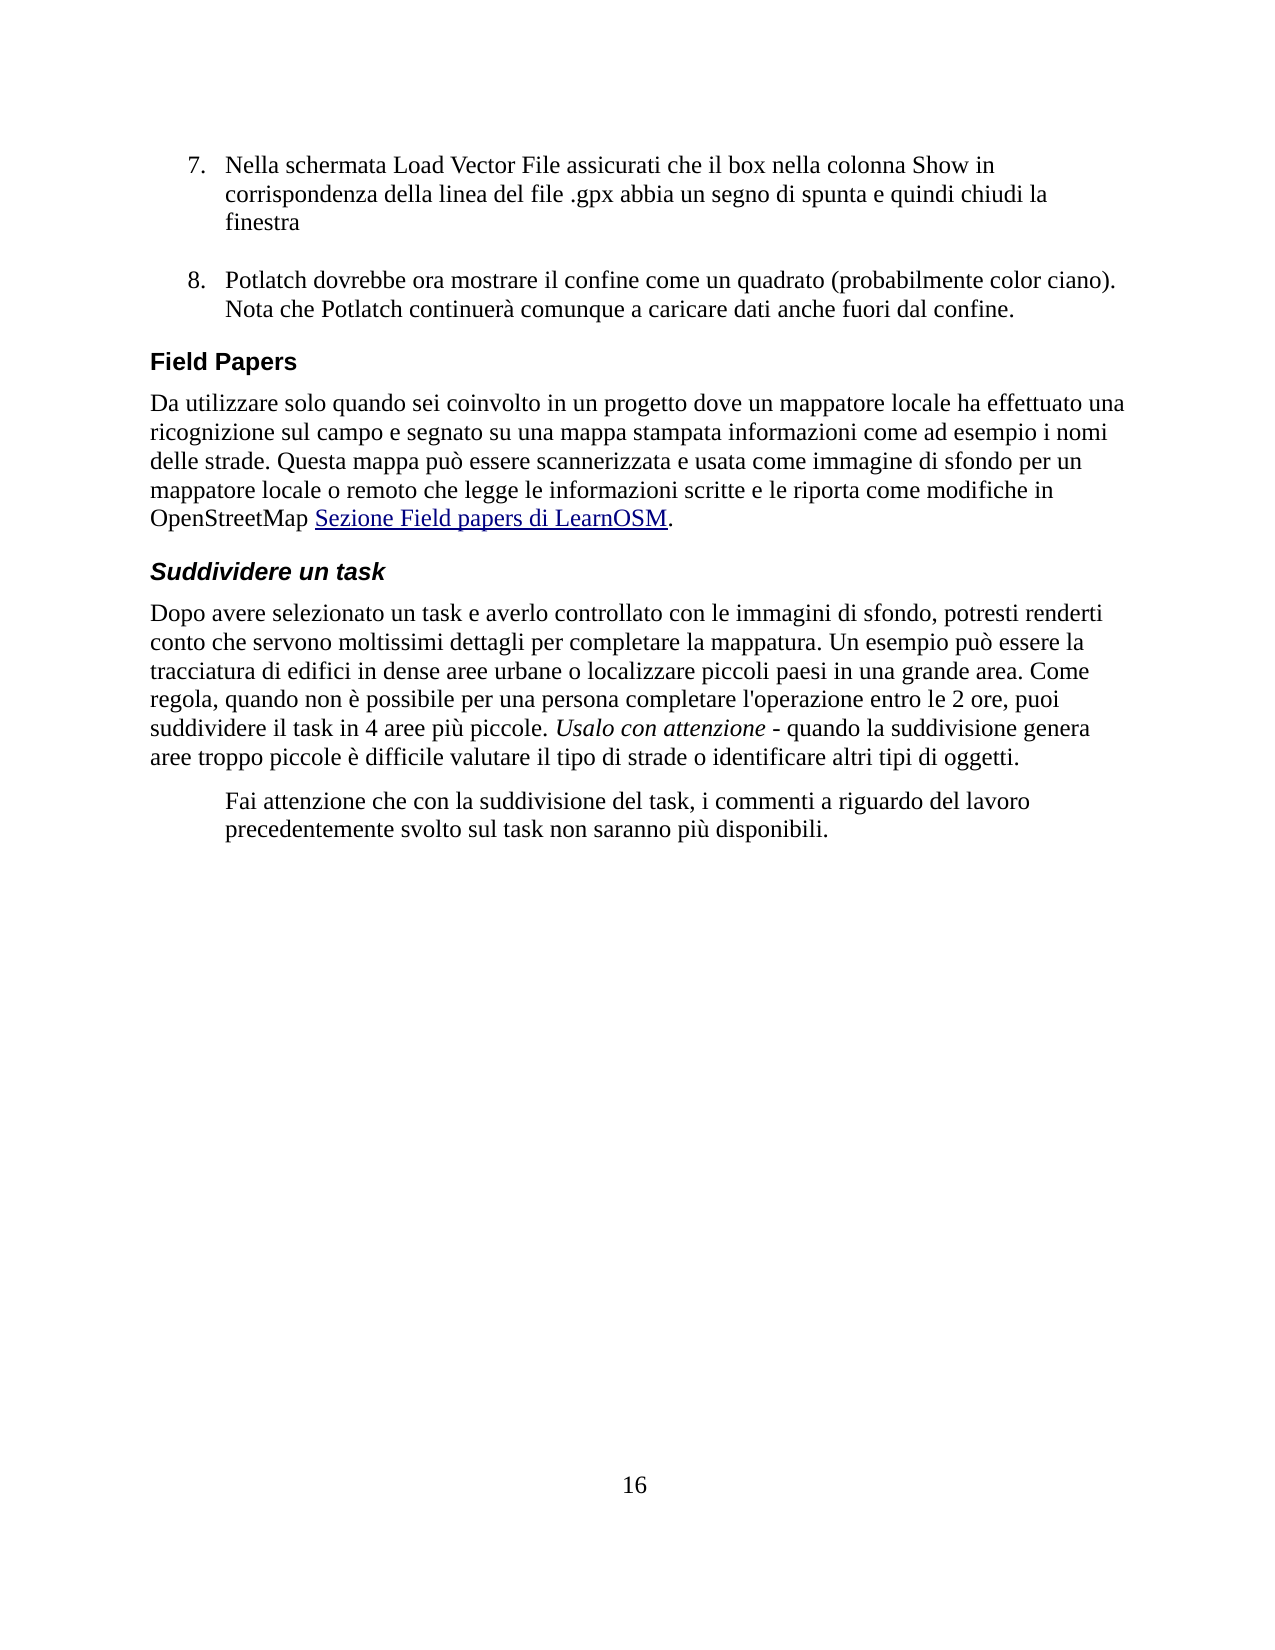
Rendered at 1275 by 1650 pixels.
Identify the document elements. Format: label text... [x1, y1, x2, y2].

list Potlatch dovrebbe ora mostrare il confine come un quadrato (probabilmente color ciano). Nota che Potlatch continuerà comunque a caricare dati anche fuori dal confine. [187, 265, 1125, 322]
list Nella schermata Load Vector File assicurati che il box nella colonna Show in corrispondenza della linea del file .gpx abbia un segno di spunta e quindi chiudi la finestra [187, 150, 1125, 265]
text Fai attenzione che con la suddivisione del task, i commenti a riguardo del lavoro precedentemente svolto sul task non saranno più disponibili. [225, 786, 1125, 843]
subtitle Field Papers [150, 347, 1125, 376]
text Dopo avere selezionato un task e averlo controllato con le immagini di sfondo, potresti renderti conto che servono moltissimi dettagli per completare la mappatura. Un esempio può essere la tracciatura di edifici in dense aree urbane o localizzare piccoli paesi in una grande area. Come regola, quando non è possibile per una persona completare l'operazione entro le 2 ore, puoi suddividere il task in 4 aree più piccole. Usalo con attenzione - quando la suddivisione genera aree troppo piccole è difficile valutare il tipo di strade o identificare altri tipi di oggetti. [150, 598, 1125, 771]
text Da utilizzare solo quando sei coinvolto in un progetto dove un mappatore locale ha effettuato una ricognizione sul campo e segnato su una mappa stampata informazioni come ad esempio i nomi delle strade. Questa mappa può essere scannerizzata e usata come immagine di sfondo per un mappatore locale o remoto che legge le informazioni scritte e le riporta come modifiche in OpenStreetMap Sezione Field papers di LearnOSM. [150, 388, 1125, 532]
subtitle Suddividere un task [150, 557, 1125, 586]
